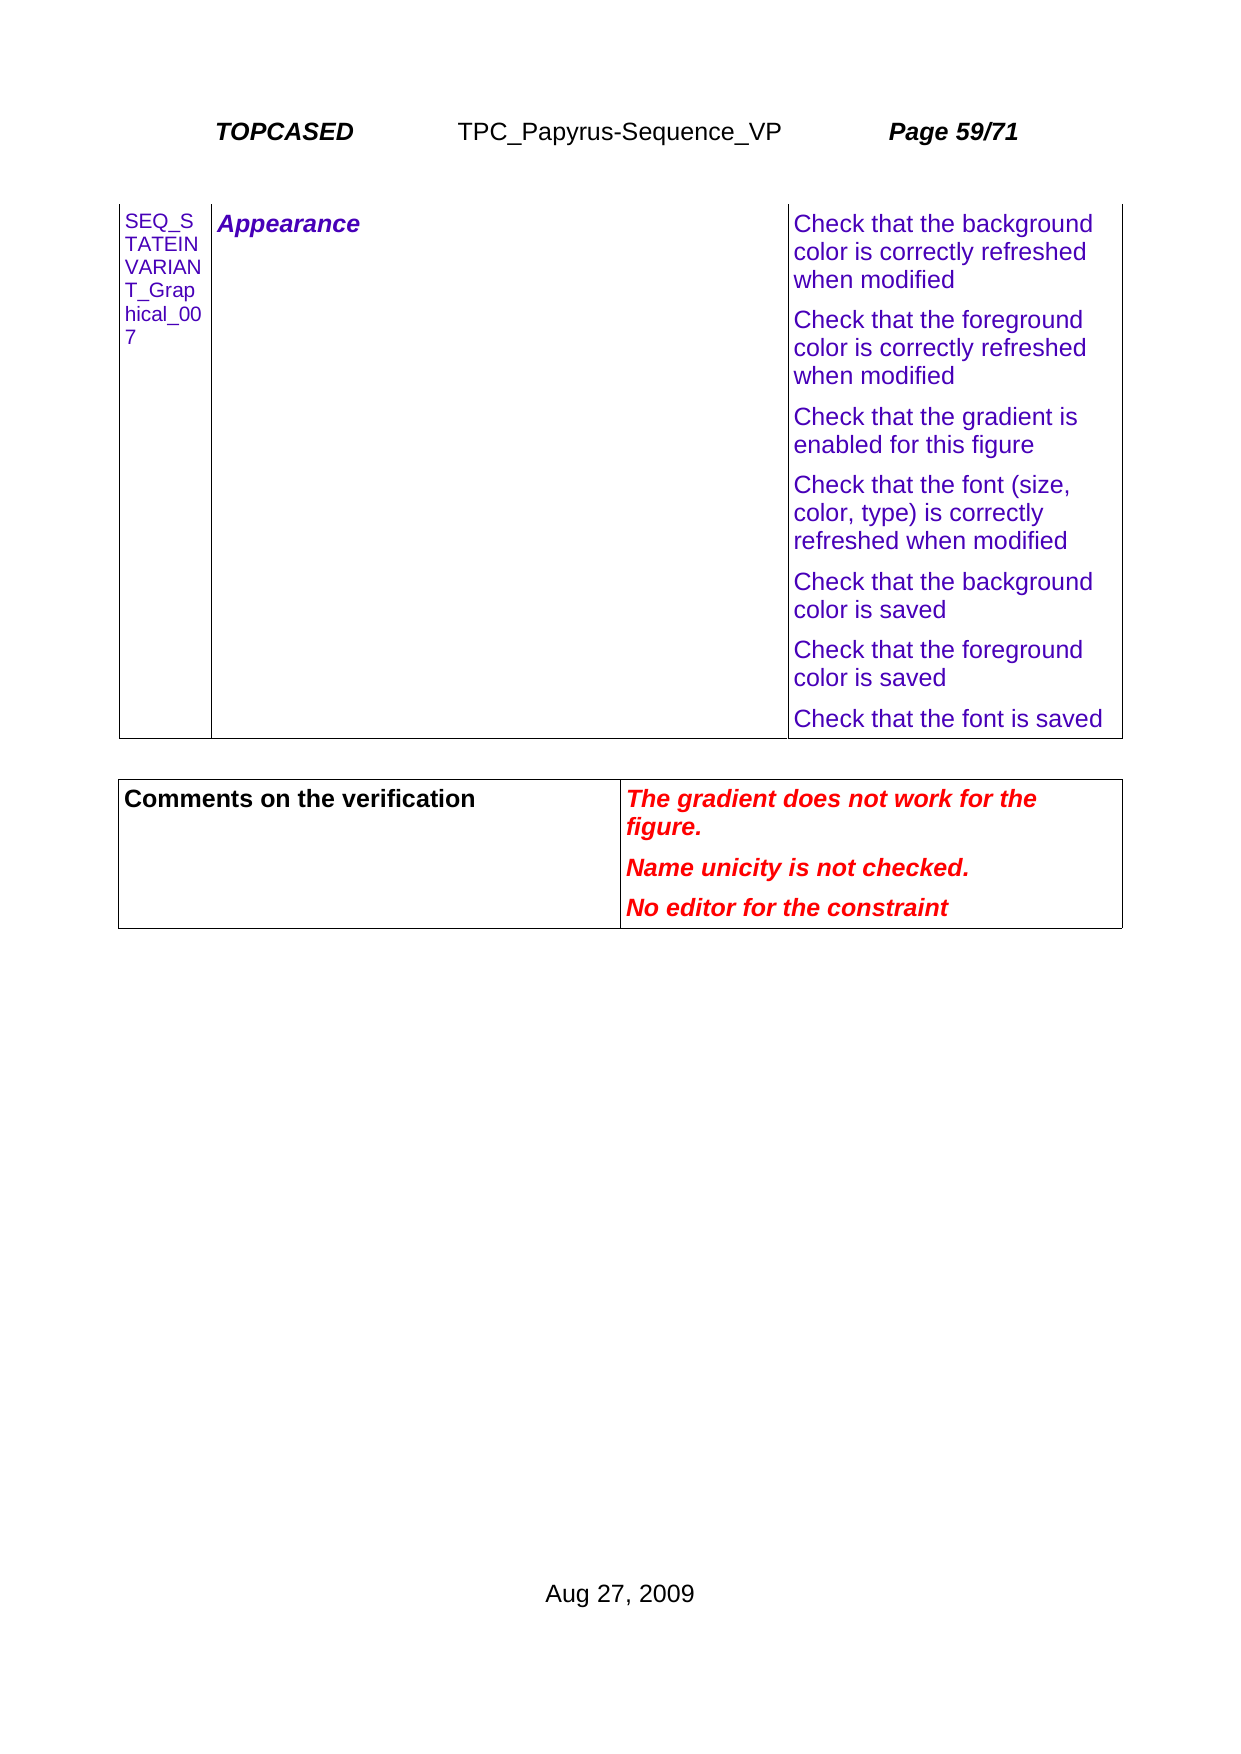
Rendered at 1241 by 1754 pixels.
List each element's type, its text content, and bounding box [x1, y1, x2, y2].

table_cell Appearance [212, 204, 787, 738]
table_cell Check that the background color is correctly refreshed when modified Check that the foreground color is correctly refreshed when modified Check that the gradient is enabled for this figure Check that the font (size, color, type) is correctly refreshed when modified Check that the background color is saved Check that the foreground color is saved Check that the font is saved [789, 204, 1122, 738]
table_header Comments on the verification [119, 780, 620, 928]
table_cell SEQ_STATEINVARIANT_Graphical_007 [120, 204, 211, 738]
table_header The gradient does not work for the figure. Name unicity is not checked. No editor for the constraint [621, 780, 1122, 928]
